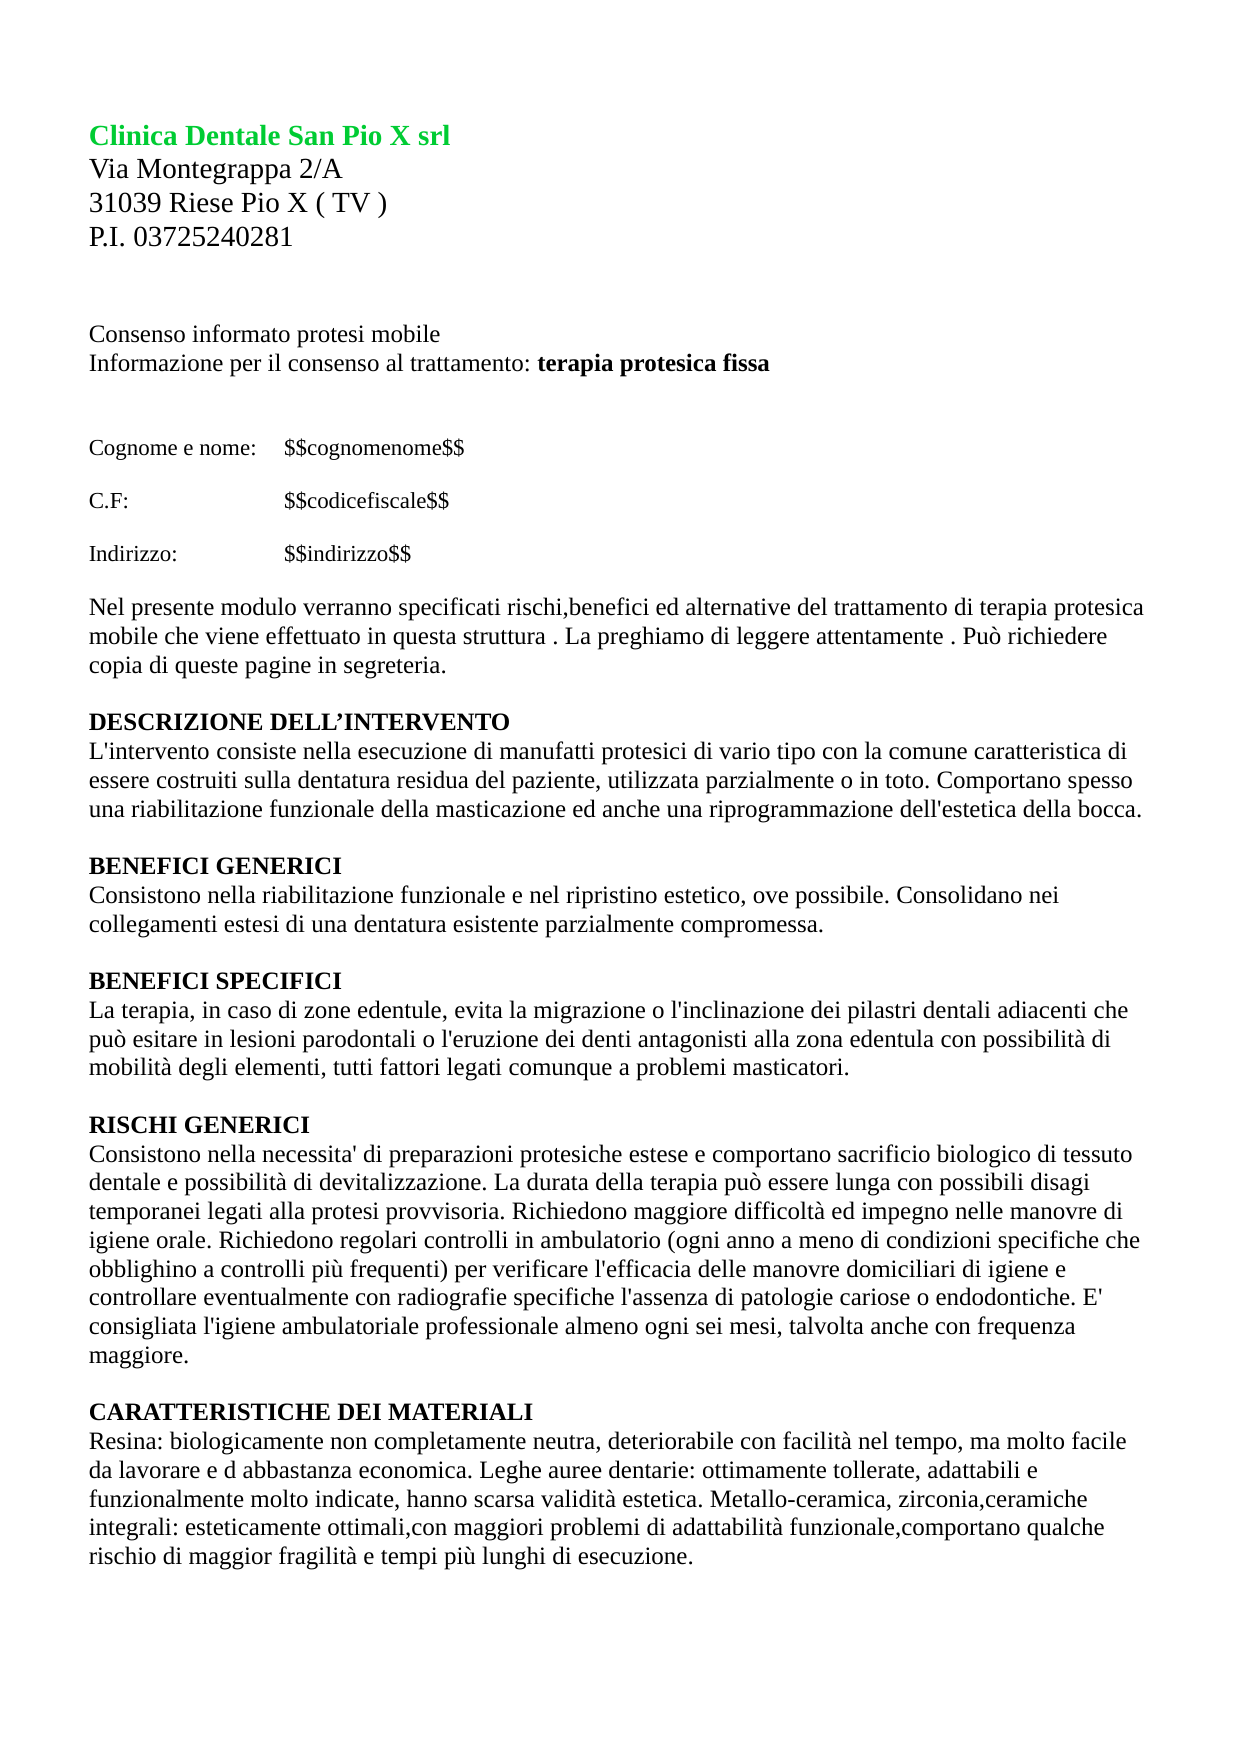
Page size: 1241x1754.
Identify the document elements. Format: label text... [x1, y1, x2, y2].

text La terapia, in caso di zone edentule, evita la migrazione o l'inclinazione dei pilastri dentali adiacenti che può esitare in lesioni parodontali o l'eruzione dei denti antagonisti alla zona edentula con possibilità di mobilità degli elementi, tutti fattori legati comunque a problemi masticatori. [88, 995, 1152, 1081]
text Consenso informato protesi mobile [88, 319, 1152, 348]
text L'intervento consiste nella esecuzione di manufatti protesici di vario tipo con la comune caratteristica di essere costruiti sulla dentatura residua del paziente, utilizzata parzialmente o in toto. Comportano spesso una riabilitazione funzionale della masticazione ed anche una riprogrammazione dell'estetica della bocca. [88, 736, 1152, 822]
text Consistono nella riabilitazione funzionale e nel ripristino estetico, ove possibile. Consolidano nei collegamenti estesi di una dentatura esistente parzialmente compromessa. [88, 880, 1152, 937]
text Clinica Dentale San Pio X srl [88, 118, 1152, 152]
text Consistono nella necessita' di preparazioni protesiche estese e comportano sacrificio biologico di tessuto dentale e possibilità di devitalizzazione. La durata della terapia può essere lunga con possibili disagi temporanei legati alla protesi provvisoria. Richiedono maggiore difficoltà ed impegno nelle manovre di igiene orale. Richiedono regolari controlli in ambulatorio (ogni anno a meno di condizioni specifiche che obblighino a controlli più frequenti) per verificare l'efficacia delle manovre domiciliari di igiene e controllare eventualmente con radiografie specifiche l'assenza di patologie cariose o endodontiche. E' consigliata l'igiene ambulatoriale professionale almeno ogni sei mesi, talvolta anche con frequenza maggiore. [88, 1139, 1152, 1369]
text RISCHI GENERICI [88, 1110, 1152, 1139]
text Via Montegrappa 2/A [88, 152, 1152, 185]
text Informazione per il consenso al trattamento: terapia protesica fissa [88, 348, 1152, 377]
text C.F: $$codicefiscale$$ [88, 487, 1152, 513]
text Nel presente modulo verranno specificati rischi,benefici ed alternative del trattamento di terapia protesica mobile che viene effettuato in questa struttura . La preghiamo di leggere attentamente . Può richiedere copia di queste pagine in segreteria. [88, 592, 1152, 679]
text CARATTERISTICHE DEI MATERIALI [88, 1397, 1152, 1426]
text BENEFICI SPECIFICI [88, 966, 1152, 995]
text Cognome e nome: $$cognomenome$$ [88, 434, 1152, 461]
text BENEFICI GENERICI [88, 851, 1152, 880]
text Resina: biologicamente non completamente neutra, deteriorabile con facilità nel tempo, ma molto facile da lavorare e d abbastanza economica. Leghe auree dentarie: ottimamente tollerate, adattabili e funzionalmente molto indicate, hanno scarsa validità estetica. Metallo-ceramica, zirconia,ceramiche integrali: esteticamente ottimali,con maggiori problemi di adattabilità funzionale,comportano qualche rischio di maggior fragilità e tempi più lunghi di esecuzione. [88, 1426, 1152, 1570]
text Indirizzo: $$indirizzo$$ [88, 540, 1152, 566]
text DESCRIZIONE DELL’INTERVENTO [88, 707, 1152, 736]
text P.I. 03725240281 [88, 219, 1152, 252]
text 31039 Riese Pio X ( TV ) [88, 185, 1152, 219]
